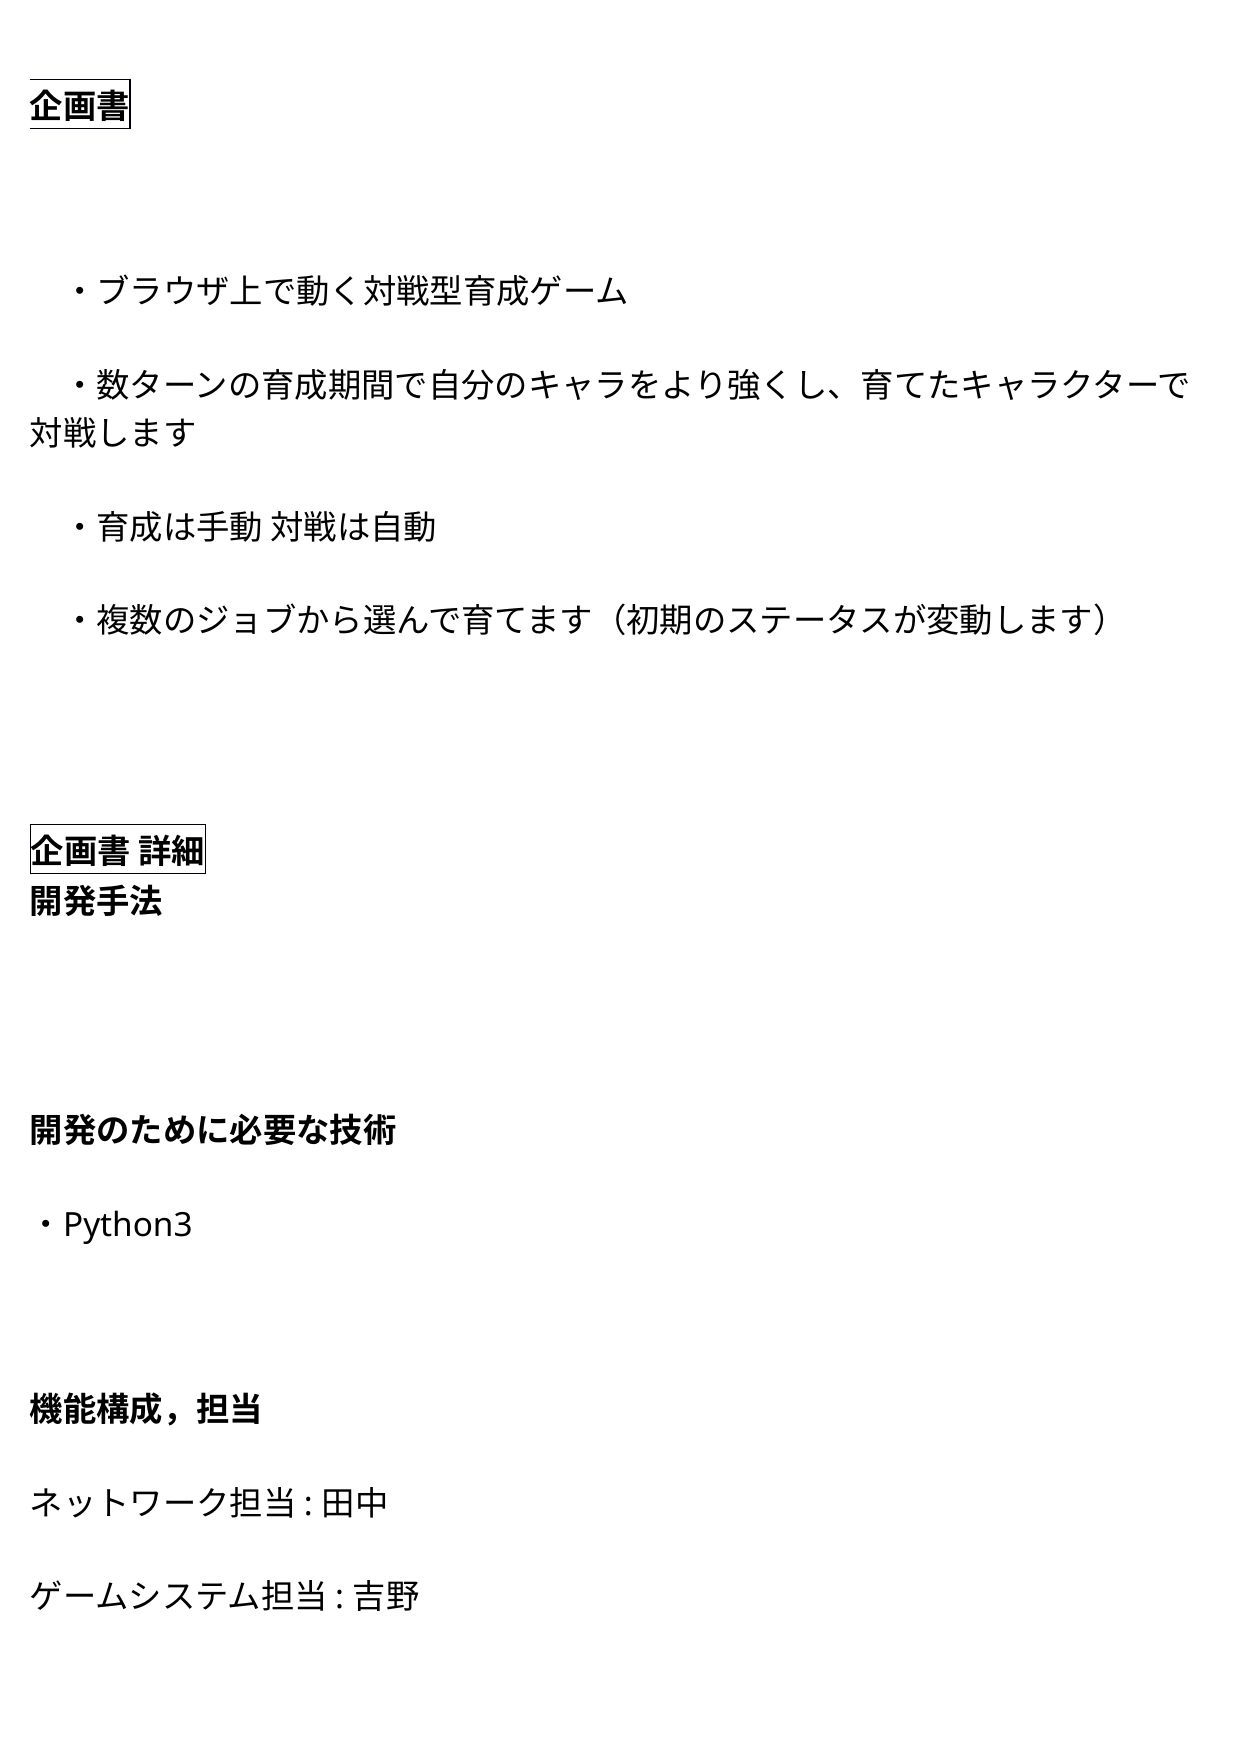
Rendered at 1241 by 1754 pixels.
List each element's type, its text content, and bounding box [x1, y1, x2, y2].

text ・育成は手動 対戦は自動 [29, 501, 1211, 549]
text 開発のために必要な技術 [29, 1104, 1211, 1152]
text 企画書 詳細 [31, 825, 205, 873]
text 機能構成，担当 [29, 1383, 1211, 1431]
text ネットワーク担当 : 田中 [29, 1476, 1211, 1525]
text ・ブラウザ上で動く対戦型育成ゲーム [29, 265, 1211, 313]
text ・複数のジョブから選んで育てます（初期のステータスが変動します） [29, 594, 1211, 642]
text ゲームシステム担当 : 吉野 [29, 1570, 1211, 1618]
text 開発手法 [29, 874, 1211, 923]
text 企画書 [29, 80, 129, 129]
text [206, 824, 1211, 874]
text ・Python3 [29, 1198, 1211, 1246]
text ・数ターンの育成期間で自分のキャラをより強くし、育てたキャラクターで対戦します [29, 359, 1211, 455]
text [131, 78, 1211, 129]
